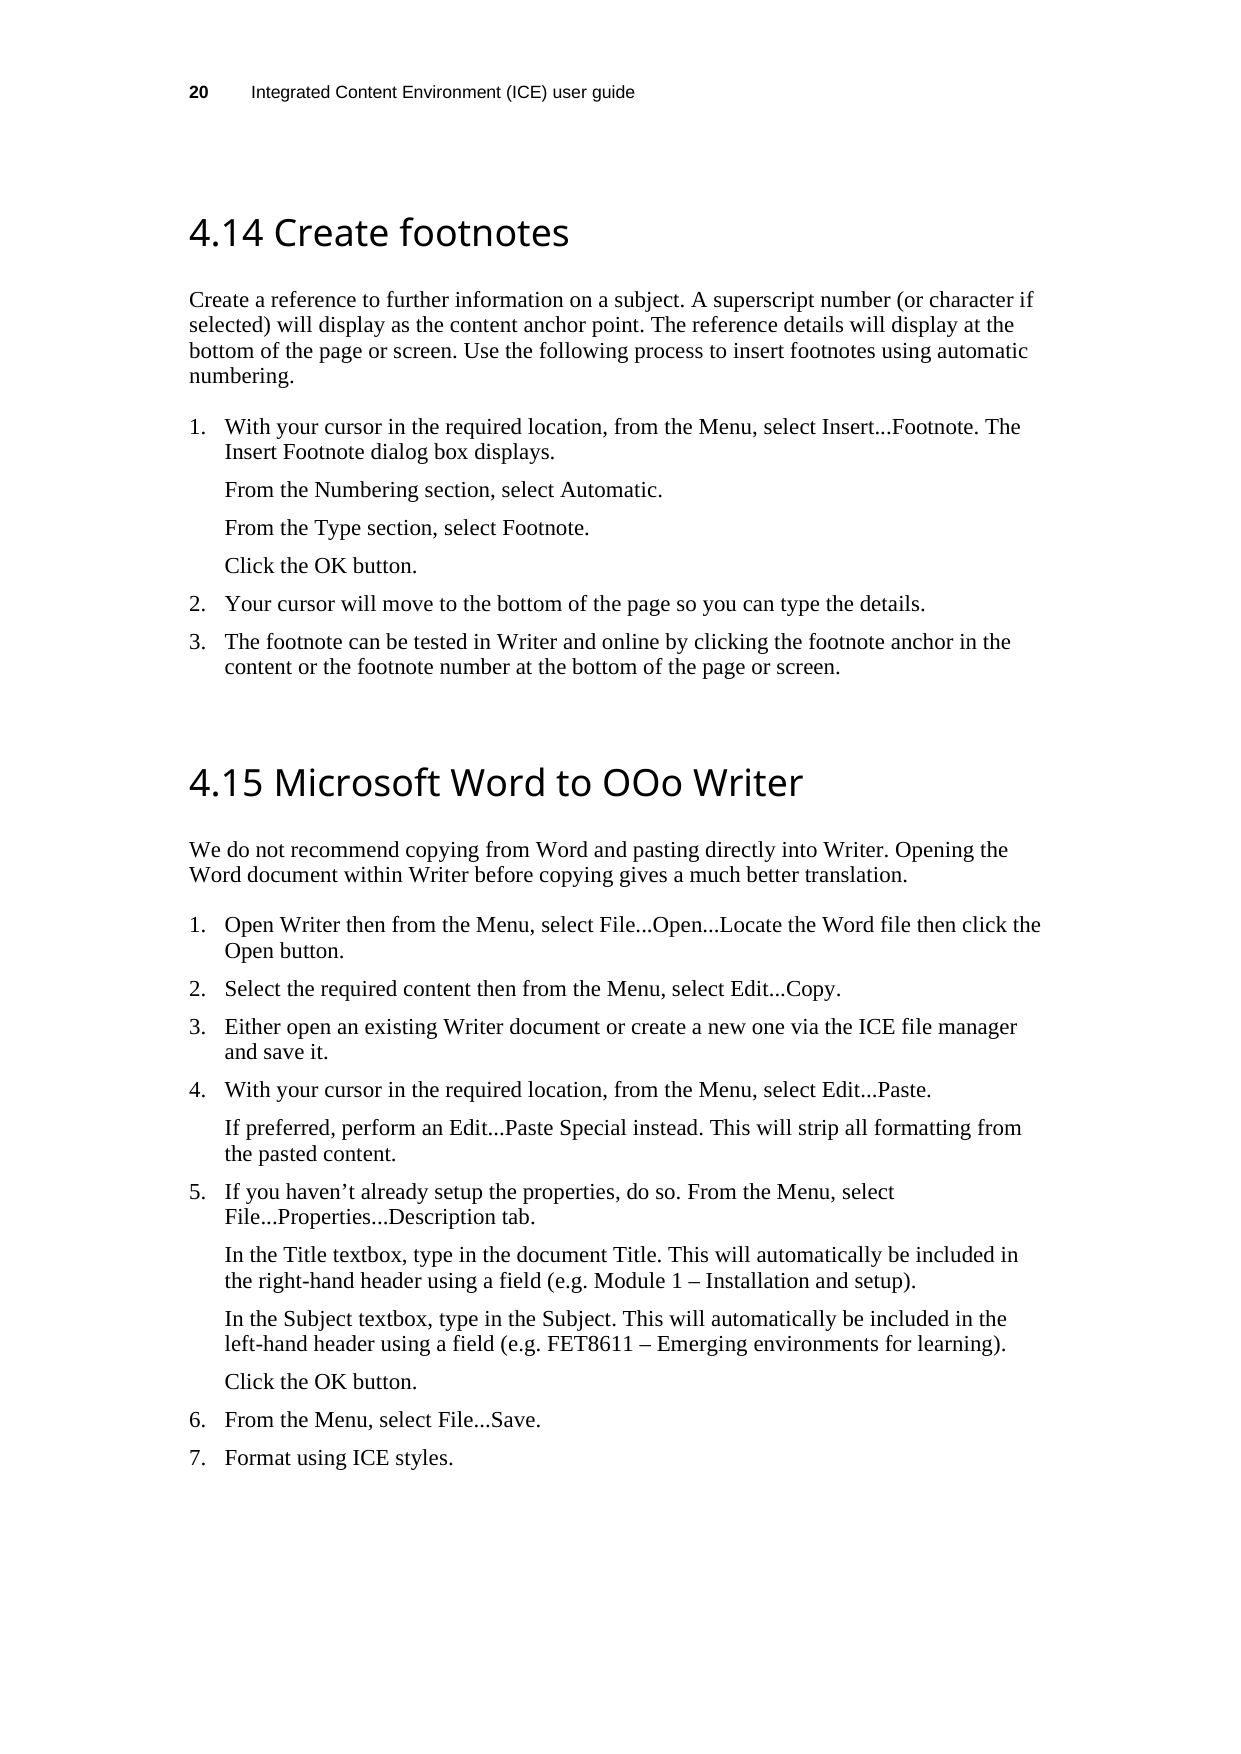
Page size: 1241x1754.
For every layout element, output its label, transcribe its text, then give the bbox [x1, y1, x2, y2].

list Format using ICE styles. [189, 1445, 1051, 1470]
text In the Subject textbox, type in the Subject. This will automatically be included in the left-hand header using a field (e.g. FET8611 – Emerging environments for learning). [224, 1305, 1051, 1356]
text In the Title textbox, type in the document Title. This will automatically be included in the right-hand header using a field (e.g. Module 1 – Installation and setup). [224, 1242, 1051, 1293]
text From the Type section, select Footnote. [224, 515, 1051, 541]
list Your cursor will move to the bottom of the page so you can type the details. [189, 591, 1051, 616]
subtitle Create footnotes [189, 207, 1051, 258]
list With your cursor in the required location, from the Menu, select Insert...Footnote. The Insert Footnote dialog box displays. [189, 414, 1051, 465]
list Select the required content then from the Menu, select Edit...Copy. [189, 976, 1051, 1001]
list The footnote can be tested in Writer and online by clicking the footnote anchor in the content or the footnote number at the bottom of the page or screen. [189, 629, 1051, 680]
text Click the OK button. [224, 1369, 1051, 1394]
list With your cursor in the required location, from the Menu, select Edit...Paste. [189, 1077, 1051, 1103]
text We do not recommend copying from Word and pasting directly into Writer. Opening the Word document within Writer before copying gives a much better translation. [189, 837, 1051, 888]
text Click the OK button. [224, 553, 1051, 578]
list From the Menu, select File...Save. [189, 1407, 1051, 1432]
subtitle Microsoft Word to OOo Writer [189, 757, 1051, 808]
text Create a reference to further information on a subject. A superscript number (or character if selected) will display as the content anchor point. The reference details will display at the bottom of the page or screen. Use the following process to insert footnotes using automatic numbering. [189, 287, 1051, 389]
list Open Writer then from the Menu, select File...Open...Locate the Word file then click the Open button. [189, 912, 1051, 963]
text From the Numbering section, select Automatic. [224, 477, 1051, 503]
text If preferred, perform an Edit...Paste Special instead. This will strip all formatting from the pasted content. [224, 1115, 1051, 1166]
list If you haven’t already setup the properties, do so. From the Menu, select File...Properties...Description tab. [189, 1178, 1051, 1229]
list Either open an existing Writer document or create a new one via the ICE file manager and save it. [189, 1014, 1051, 1065]
